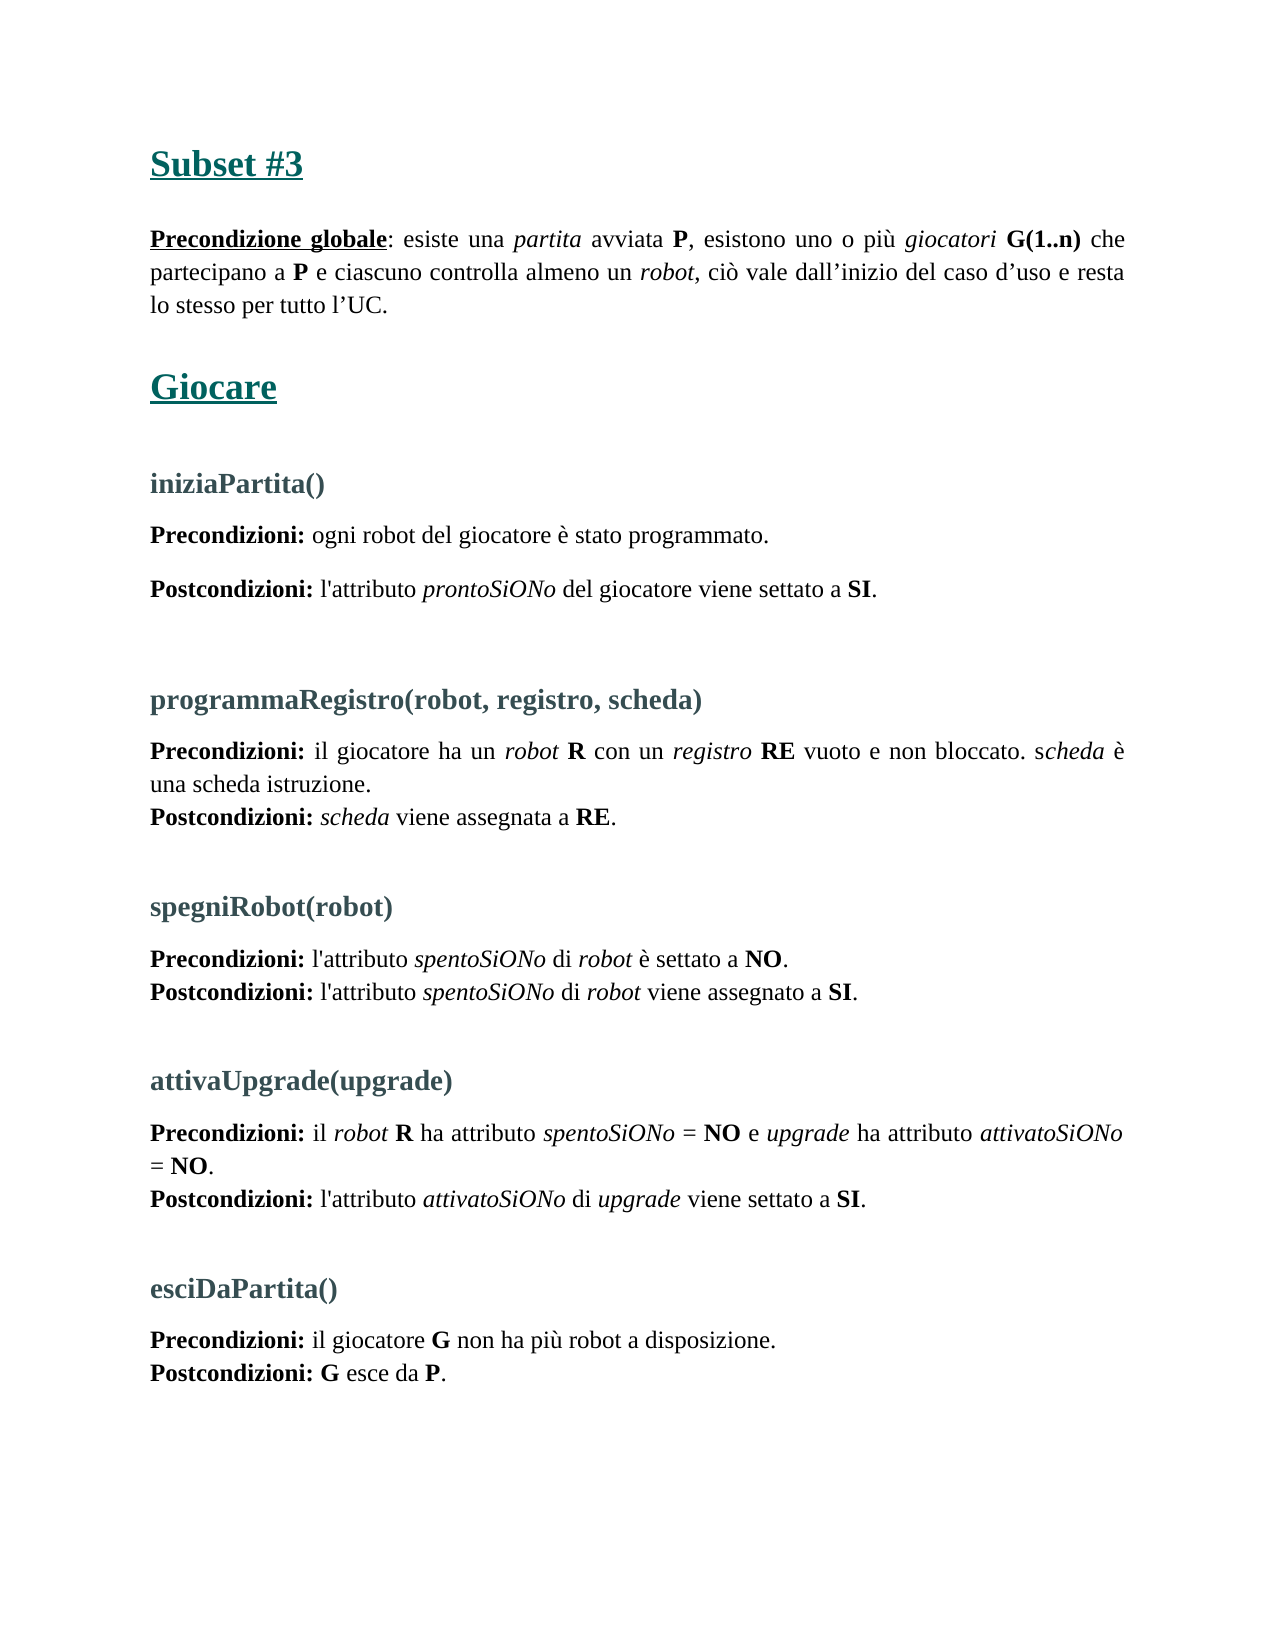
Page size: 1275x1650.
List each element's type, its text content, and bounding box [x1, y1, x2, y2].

text Precondizioni: il robot R ha attributo spentoSiONo = NO e upgrade ha attributo attivatoSiONo = NO. [150, 1118, 1125, 1180]
text Precondizioni: l'attributo spentoSiONo di robot è settato a NO. [150, 944, 1125, 972]
text Postcondizioni: scheda viene assegnata a RE. [150, 802, 1125, 831]
text Precondizioni: il giocatore ha un robot R con un registro RE vuoto e non bloccato. scheda è una scheda istruzione. [150, 736, 1125, 798]
text attivaUpgrade(upgrade) [150, 1063, 1125, 1097]
text spegniRobot(robot) [150, 889, 1125, 923]
text Precondizione globale: esiste una partita avviata P, esistono uno o più giocatori G(1..n) che partecipano a P e ciascuno controlla almeno un robot, ciò vale dall’inizio del caso d’uso e resta lo stesso per tutto l’UC. [150, 224, 1125, 318]
text Precondizioni: il giocatore G non ha più robot a disposizione. [150, 1325, 1125, 1354]
text Giocare [150, 364, 1125, 407]
text iniziaPartita() [150, 466, 1125, 499]
text Postcondizioni: l'attributo spentoSiONo di robot viene assegnato a SI. [150, 977, 1125, 1005]
text Precondizioni: ogni robot del giocatore è stato programmato. [150, 520, 1125, 549]
text esciDaPartita() [150, 1271, 1125, 1304]
text Postcondizioni: l'attributo attivatoSiONo di upgrade viene settato a SI. [150, 1184, 1125, 1213]
text Postcondizioni: l'attributo prontoSiONo del giocatore viene settato a SI. [150, 574, 1125, 603]
text Postcondizioni: G esce da P. [150, 1358, 1125, 1387]
text Subset #3 [150, 141, 1125, 184]
text programmaRegistro(robot, registro, scheda) [150, 682, 1125, 716]
